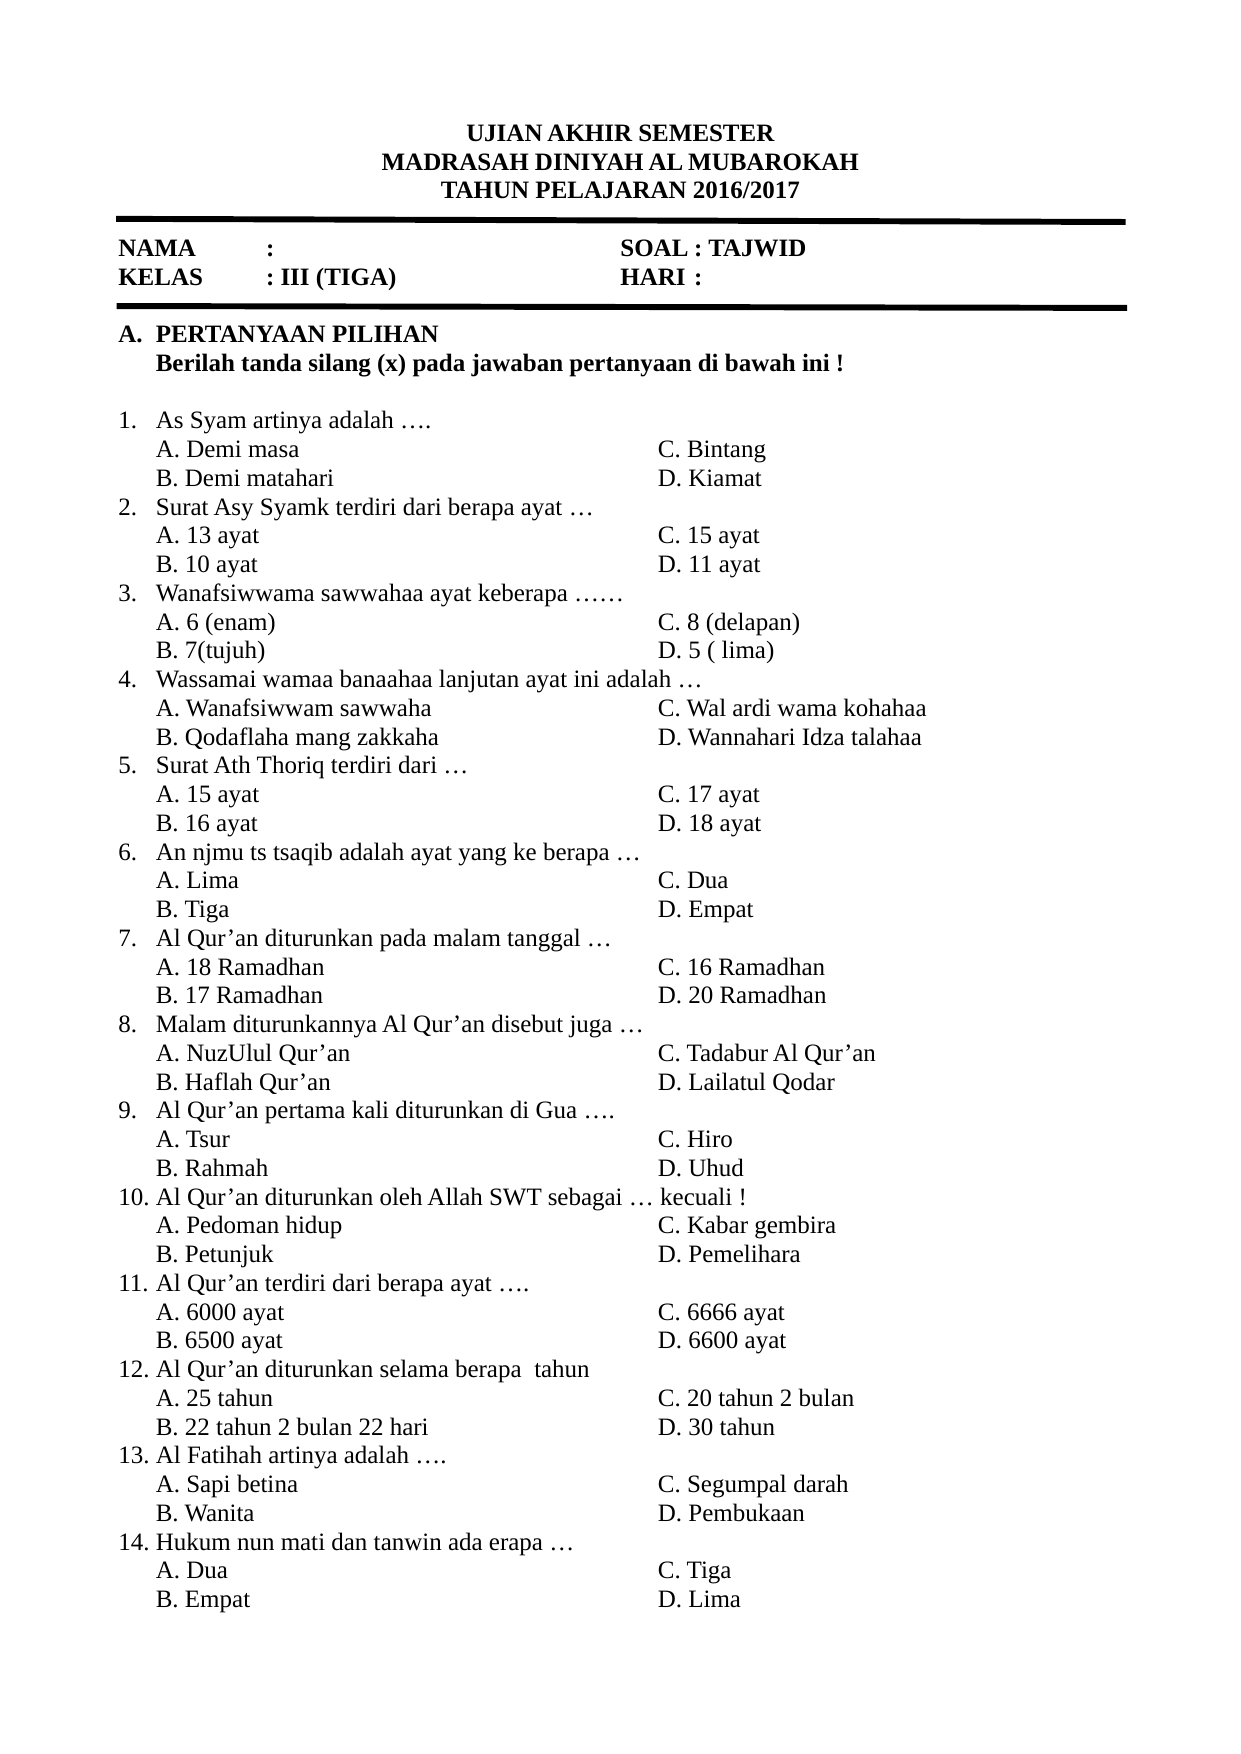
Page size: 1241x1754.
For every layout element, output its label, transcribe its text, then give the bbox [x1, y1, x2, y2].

text A. Pedoman hidup [118, 1211, 620, 1239]
text 7. Al Qur’an diturunkan pada malam tanggal … [118, 923, 1122, 952]
text B. Petunjuk [118, 1239, 620, 1268]
text D. Pemelihara [620, 1239, 1122, 1268]
text C. Wal ardi wama kohahaa [620, 693, 1122, 722]
text C. 8 (delapan) [620, 607, 1122, 636]
text A. Wanafsiwwam sawwaha [118, 693, 620, 722]
text C. 17 ayat [620, 779, 1122, 808]
text B. Rahmah [118, 1153, 620, 1182]
text SOAL : TAJWID [620, 233, 1122, 262]
text B. 17 Ramadhan [118, 981, 620, 1009]
text A. Lima [118, 866, 620, 894]
text B. 7(tujuh) [118, 636, 620, 664]
text B. 10 ayat [118, 549, 620, 578]
text NAMA : [118, 233, 620, 262]
text 3. Wanafsiwwama sawwahaa ayat keberapa …… [118, 578, 1122, 607]
text C. Bintang [620, 434, 1122, 463]
text A. PERTANYAAN PILIHAN [118, 319, 1122, 348]
text 11. Al Qur’an terdiri dari berapa ayat …. [118, 1268, 1122, 1297]
text B. 6500 ayat [118, 1326, 620, 1354]
text B. Wanita [118, 1498, 620, 1527]
text B. 22 tahun 2 bulan 22 hari [118, 1412, 620, 1441]
text KELAS : III (TIGA) [118, 262, 620, 291]
text 4. Wassamai wamaa banaahaa lanjutan ayat ini adalah … [118, 664, 1122, 693]
text C. 6666 ayat [620, 1297, 1122, 1326]
text D. 11 ayat [620, 549, 1122, 578]
text B. Haflah Qur’an [118, 1067, 620, 1096]
text D. Lailatul Qodar [620, 1067, 1122, 1096]
text C. Dua [620, 866, 1122, 894]
text A. 6000 ayat [118, 1297, 620, 1326]
text A. Tsur [118, 1124, 620, 1153]
text HARI : [620, 262, 1122, 291]
text A. Sapi betina [118, 1469, 620, 1498]
text C. Tiga [620, 1556, 1122, 1584]
text A. 18 Ramadhan [118, 952, 620, 981]
text UJIAN AKHIR SEMESTER [118, 118, 1122, 147]
text D. Pembukaan [620, 1498, 1122, 1527]
text C. 15 ayat [620, 521, 1122, 549]
text A. NuzUlul Qur’an [118, 1038, 620, 1067]
text A. Demi masa [118, 434, 620, 463]
text D. 6600 ayat [620, 1326, 1122, 1354]
text C. Tadabur Al Qur’an [620, 1038, 1122, 1067]
text C. 20 tahun 2 bulan [620, 1383, 1122, 1412]
text B. Demi matahari [118, 463, 620, 492]
text D. Wannahari Idza talahaa [620, 722, 1122, 751]
text D. Uhud [620, 1153, 1122, 1182]
text 5. Surat Ath Thoriq terdiri dari … [118, 751, 1122, 779]
text B. Qodaflaha mang zakkaha [118, 722, 620, 751]
text D. Empat [620, 894, 1122, 923]
text C. Hiro [620, 1124, 1122, 1153]
text TAHUN PELAJARAN 2016/2017 [118, 176, 1122, 204]
text 12. Al Qur’an diturunkan selama berapa tahun [118, 1354, 1122, 1383]
text C. 16 Ramadhan [620, 952, 1122, 981]
text D. 18 ayat [620, 808, 1122, 837]
text D. 20 Ramadhan [620, 981, 1122, 1009]
text 1. As Syam artinya adalah …. [118, 406, 1122, 434]
text A. 13 ayat [118, 521, 620, 549]
text A. Dua [118, 1556, 620, 1584]
text Berilah tanda silang (x) pada jawaban pertanyaan di bawah ini ! [118, 348, 1122, 377]
text 13. Al Fatihah artinya adalah …. [118, 1441, 1122, 1469]
text B. Empat [118, 1584, 620, 1613]
text C. Kabar gembira [620, 1211, 1122, 1239]
text B. Tiga [118, 894, 620, 923]
text 6. An njmu ts tsaqib adalah ayat yang ke berapa … [118, 837, 1122, 866]
text D. Kiamat [620, 463, 1122, 492]
text MADRASAH DINIYAH AL MUBAROKAH [118, 147, 1122, 176]
text 10. Al Qur’an diturunkan oleh Allah SWT sebagai … kecuali ! [118, 1182, 1122, 1211]
text B. 16 ayat [118, 808, 620, 837]
text A. 15 ayat [118, 779, 620, 808]
text A. 25 tahun [118, 1383, 620, 1412]
text 8. Malam diturunkannya Al Qur’an disebut juga … [118, 1009, 1122, 1038]
text C. Segumpal darah [620, 1469, 1122, 1498]
text A. 6 (enam) [118, 607, 620, 636]
text D. 5 ( lima) [620, 636, 1122, 664]
text 2. Surat Asy Syamk terdiri dari berapa ayat … [118, 492, 1122, 521]
text 9. Al Qur’an pertama kali diturunkan di Gua …. [118, 1096, 1122, 1124]
text D. Lima [620, 1584, 1122, 1613]
text D. 30 tahun [620, 1412, 1122, 1441]
text 14. Hukum nun mati dan tanwin ada erapa … [118, 1527, 1122, 1556]
